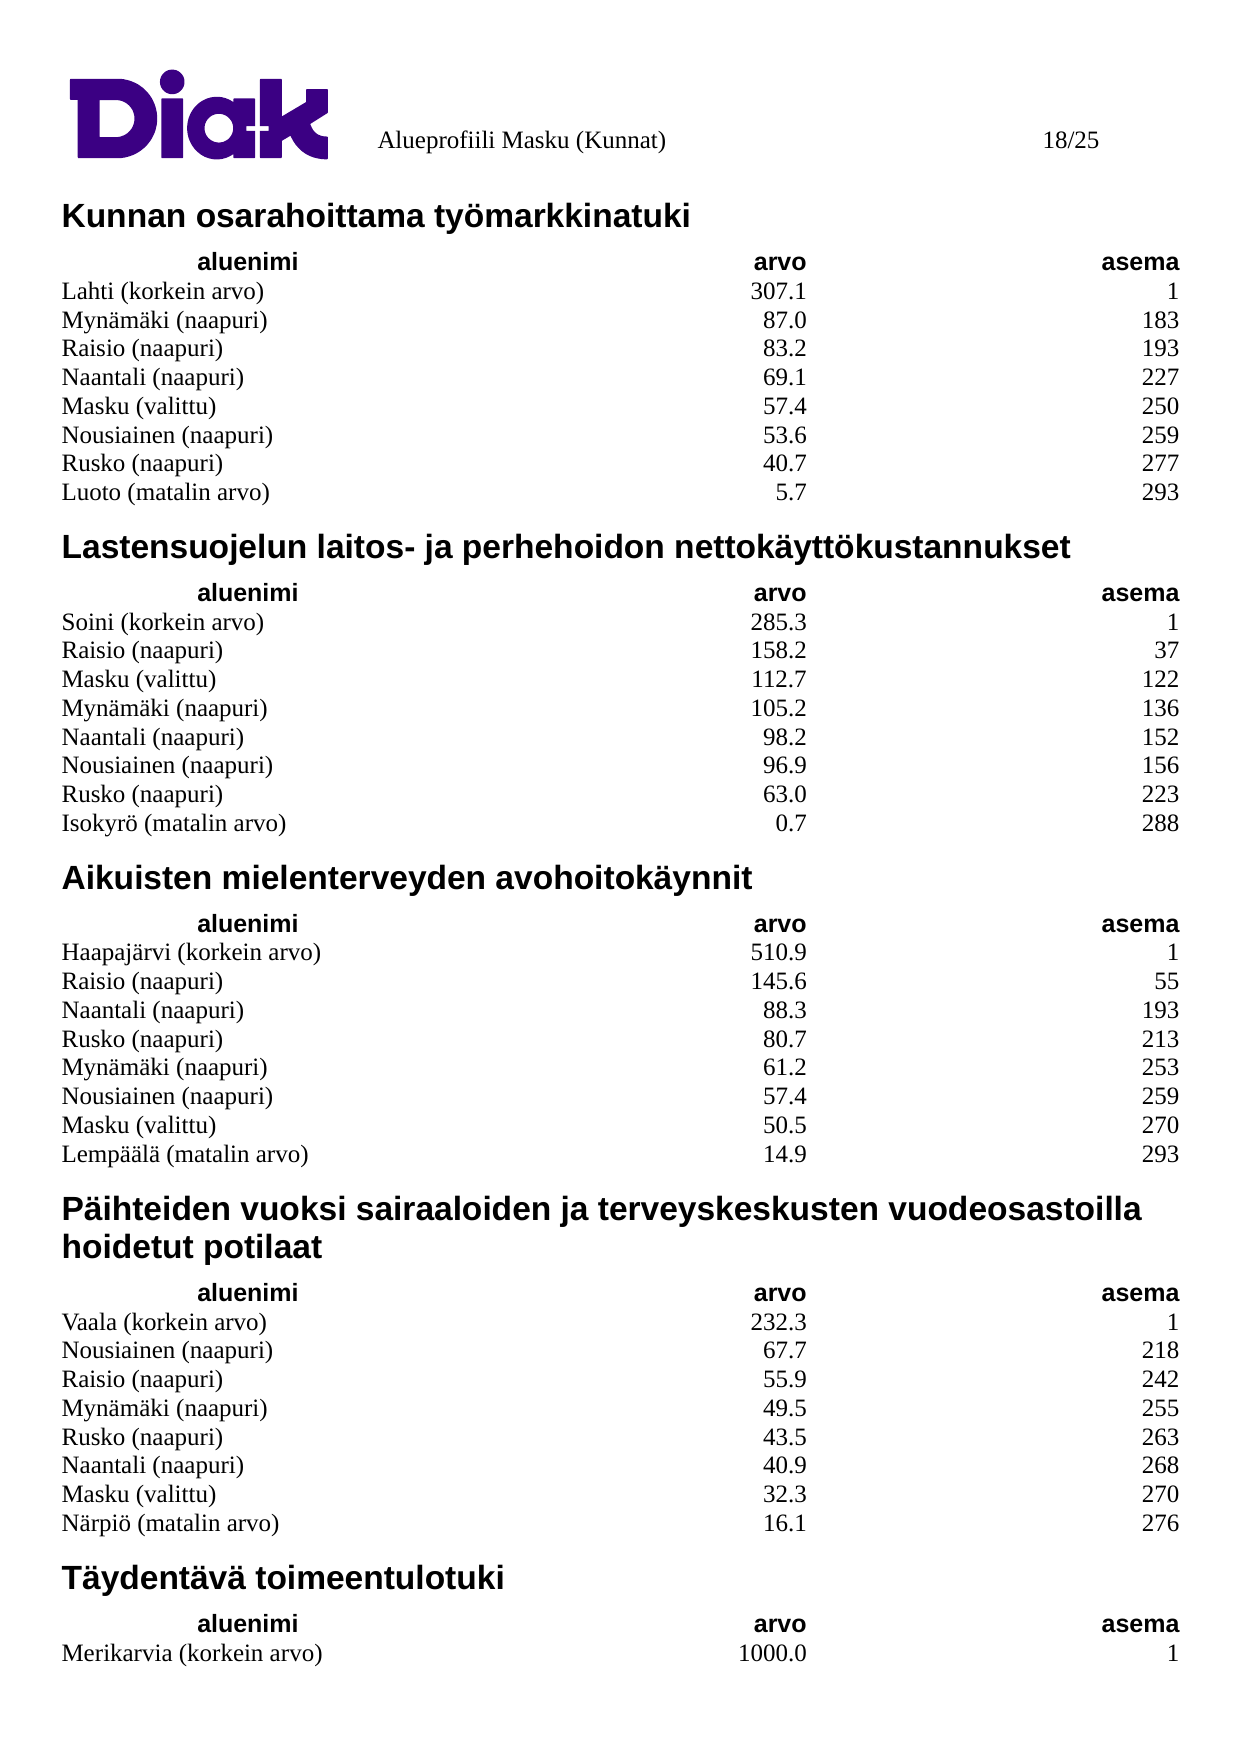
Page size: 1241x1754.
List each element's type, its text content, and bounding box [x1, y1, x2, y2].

table_cell 158.2 [434, 636, 806, 664]
table_cell 67.7 [434, 1336, 806, 1364]
table_cell 57.4 [434, 391, 806, 420]
table_cell Rusko (naapuri) [61, 1024, 434, 1052]
table_cell Masku (valittu) [61, 1110, 434, 1139]
table_cell 293 [806, 477, 1179, 506]
table_cell Mynämäki (naapuri) [61, 1393, 434, 1422]
table_cell Mynämäki (naapuri) [61, 1053, 434, 1081]
table_cell 293 [806, 1139, 1179, 1167]
table_cell Vaala (korkein arvo) [61, 1307, 434, 1336]
table_cell Raisio (naapuri) [61, 966, 434, 995]
table_cell Naantali (naapuri) [61, 1451, 434, 1479]
table_header asema [806, 909, 1179, 937]
subtitle Kunnan osarahoittama työmarkkinatuki [61, 196, 1179, 235]
table_cell 37 [806, 636, 1179, 664]
table_cell 263 [806, 1422, 1179, 1451]
table_cell Raisio (naapuri) [61, 334, 434, 362]
table_cell 122 [806, 664, 1179, 693]
table_cell 0.7 [434, 808, 806, 837]
table_header arvo [434, 578, 806, 607]
table_cell 1 [806, 276, 1179, 305]
table_cell 63.0 [434, 779, 806, 808]
table_cell 136 [806, 693, 1179, 722]
table_cell 145.6 [434, 966, 806, 995]
table_cell 88.3 [434, 995, 806, 1024]
table_cell Masku (valittu) [61, 391, 434, 420]
table_cell 213 [806, 1024, 1179, 1052]
table_cell Haapajärvi (korkein arvo) [61, 938, 434, 966]
table_cell 1 [806, 1638, 1179, 1666]
table_cell Nousiainen (naapuri) [61, 1081, 434, 1110]
table_cell Nousiainen (naapuri) [61, 1336, 434, 1364]
table_cell 53.6 [434, 420, 806, 448]
table_cell Lempäälä (matalin arvo) [61, 1139, 434, 1167]
table_cell 277 [806, 449, 1179, 477]
table_cell 255 [806, 1393, 1179, 1422]
table_cell 276 [806, 1508, 1179, 1537]
table_cell 270 [806, 1479, 1179, 1508]
table_cell 83.2 [434, 334, 806, 362]
table_cell 227 [806, 362, 1179, 391]
table_cell 288 [806, 808, 1179, 837]
table_cell Närpiö (matalin arvo) [61, 1508, 434, 1537]
table_cell 1 [806, 1307, 1179, 1336]
table_cell 152 [806, 722, 1179, 751]
table_cell 1 [806, 938, 1179, 966]
table_cell 80.7 [434, 1024, 806, 1052]
table_cell 98.2 [434, 722, 806, 751]
table_cell 270 [806, 1110, 1179, 1139]
table_cell 259 [806, 1081, 1179, 1110]
table_cell 268 [806, 1451, 1179, 1479]
table_cell Soini (korkein arvo) [61, 607, 434, 636]
table_cell 55 [806, 966, 1179, 995]
table_cell 57.4 [434, 1081, 806, 1110]
table_cell Mynämäki (naapuri) [61, 305, 434, 333]
table_cell Naantali (naapuri) [61, 362, 434, 391]
table_cell 1000.0 [434, 1638, 806, 1666]
table_cell 307.1 [434, 276, 806, 305]
table_header arvo [434, 247, 806, 276]
table_cell Raisio (naapuri) [61, 636, 434, 664]
table_cell Luoto (matalin arvo) [61, 477, 434, 506]
table_cell 43.5 [434, 1422, 806, 1451]
table_header asema [806, 247, 1179, 276]
table_header asema [806, 1278, 1179, 1307]
table_cell Naantali (naapuri) [61, 722, 434, 751]
table_header aluenimi [61, 1278, 434, 1307]
table_cell 49.5 [434, 1393, 806, 1422]
table_cell 96.9 [434, 751, 806, 779]
table_cell Masku (valittu) [61, 664, 434, 693]
subtitle Lastensuojelun laitos- ja perhehoidon nettokäyttökustannukset [61, 527, 1179, 566]
table_cell 69.1 [434, 362, 806, 391]
table_header aluenimi [61, 909, 434, 937]
table_header asema [806, 1609, 1179, 1638]
table_cell Mynämäki (naapuri) [61, 693, 434, 722]
table_cell Rusko (naapuri) [61, 779, 434, 808]
table_cell 218 [806, 1336, 1179, 1364]
table_cell 1 [806, 607, 1179, 636]
table_header arvo [434, 1278, 806, 1307]
table_cell 87.0 [434, 305, 806, 333]
table_header asema [806, 578, 1179, 607]
table_cell Lahti (korkein arvo) [61, 276, 434, 305]
table_cell Merikarvia (korkein arvo) [61, 1638, 434, 1666]
subtitle Täydentävä toimeentulotuki [61, 1558, 1179, 1596]
table_cell 193 [806, 334, 1179, 362]
table_cell 232.3 [434, 1307, 806, 1336]
table_cell Naantali (naapuri) [61, 995, 434, 1024]
table_cell 5.7 [434, 477, 806, 506]
table_cell 112.7 [434, 664, 806, 693]
subtitle Aikuisten mielenterveyden avohoitokäynnit [61, 858, 1179, 896]
table_cell 183 [806, 305, 1179, 333]
table_cell 259 [806, 420, 1179, 448]
table_cell 105.2 [434, 693, 806, 722]
table_cell Nousiainen (naapuri) [61, 751, 434, 779]
table_header aluenimi [61, 1609, 434, 1638]
table_cell 40.7 [434, 449, 806, 477]
table_cell Isokyrö (matalin arvo) [61, 808, 434, 837]
table_cell 223 [806, 779, 1179, 808]
table_cell 285.3 [434, 607, 806, 636]
table_header arvo [434, 909, 806, 937]
table_header aluenimi [61, 578, 434, 607]
table_cell 50.5 [434, 1110, 806, 1139]
table_cell 156 [806, 751, 1179, 779]
table_cell 253 [806, 1053, 1179, 1081]
table_cell 14.9 [434, 1139, 806, 1167]
table_cell Masku (valittu) [61, 1479, 434, 1508]
table_cell Rusko (naapuri) [61, 1422, 434, 1451]
table_cell 250 [806, 391, 1179, 420]
table_cell 55.9 [434, 1364, 806, 1393]
subtitle Päihteiden vuoksi sairaaloiden ja terveyskeskusten vuodeosastoilla hoidetut potilaat [61, 1188, 1179, 1266]
table_header arvo [434, 1609, 806, 1638]
table_cell 40.9 [434, 1451, 806, 1479]
table_header aluenimi [61, 247, 434, 276]
table_cell Nousiainen (naapuri) [61, 420, 434, 448]
table_cell 242 [806, 1364, 1179, 1393]
table_cell Rusko (naapuri) [61, 449, 434, 477]
table_cell 16.1 [434, 1508, 806, 1537]
table_cell 193 [806, 995, 1179, 1024]
table_cell 32.3 [434, 1479, 806, 1508]
table_cell Raisio (naapuri) [61, 1364, 434, 1393]
table_cell 61.2 [434, 1053, 806, 1081]
table_cell 510.9 [434, 938, 806, 966]
